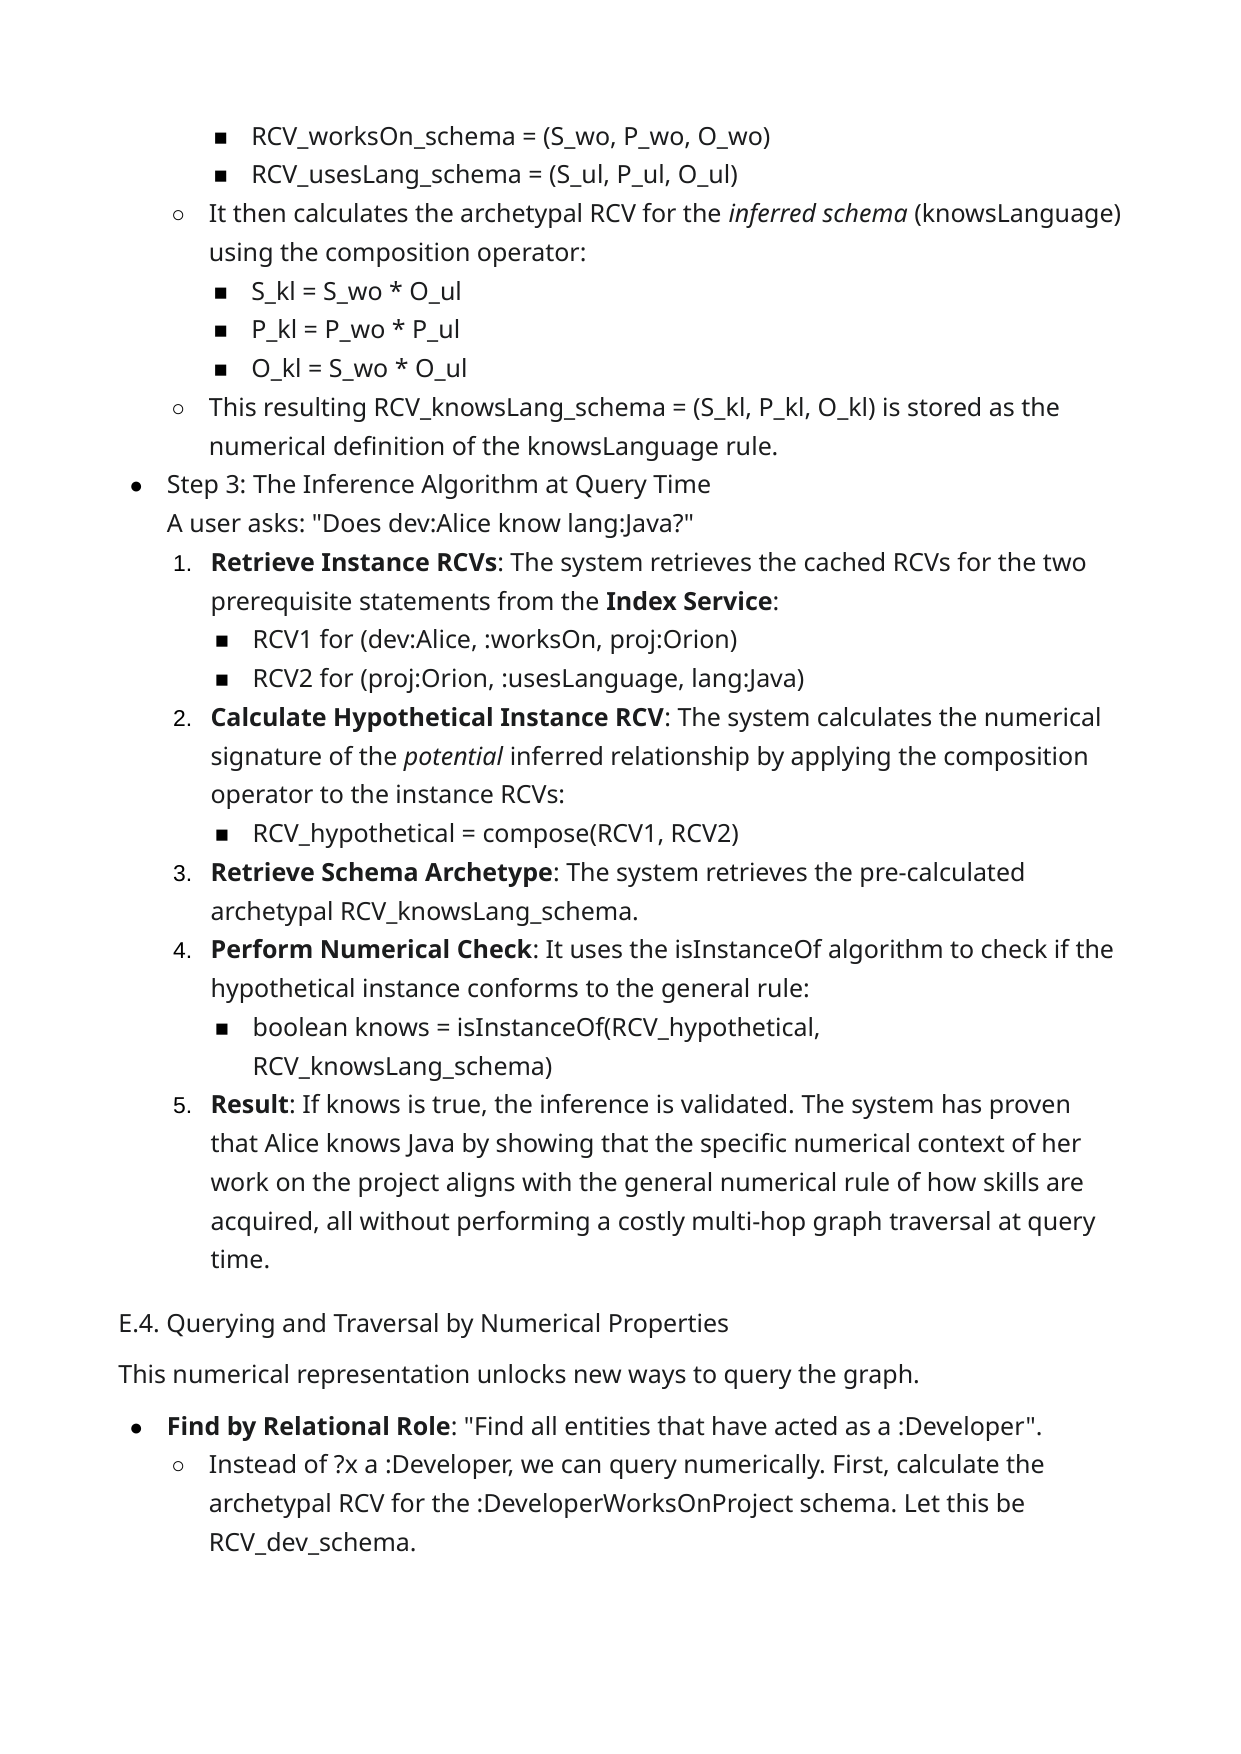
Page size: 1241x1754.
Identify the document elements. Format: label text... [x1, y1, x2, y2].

subtitle E.4. Querying and Traversal by Numerical Properties [118, 1306, 1122, 1340]
list Find by Relational Role: "Find all entities that have acted as a :Developer". [129, 1408, 1122, 1442]
list Retrieve Schema Archetype: The system retrieves the pre-calculated archetypal RCV_knowsLang_schema. [173, 854, 1122, 927]
list Retrieve Instance RCVs: The system retrieves the cached RCVs for the two prerequisite statements from the Index Service: [173, 544, 1122, 617]
list RCV_worksOn_schema = (S_wo, P_wo, O_wo) [213, 118, 1122, 152]
list RCV_usesLang_schema = (S_ul, P_ul, O_ul) [213, 157, 1122, 191]
list Perform Numerical Check: It uses the isInstanceOf algorithm to check if the hypothetical instance conforms to the general rule: [173, 932, 1122, 1005]
list Result: If knows is true, the inference is validated. The system has proven that Alice knows Java by showing that the specific numerical context of her work on the project aligns with the general numerical rule of how skills are acquired, all without performing a costly multi-hop graph traversal at query time. [173, 1087, 1122, 1276]
list Calculate Hypothetical Instance RCV: The system calculates the numerical signature of the potential inferred relationship by applying the composition operator to the instance RCVs: [173, 699, 1122, 811]
list boolean knows = isInstanceOf(RCV_hypothetical, RCV_knowsLang_schema) [215, 1009, 1122, 1082]
list Instead of ?x a :Developer, we can query numerically. First, calculate the archetypal RCV for the :DeveloperWorksOnProject schema. Let this be RCV_dev_schema. [171, 1447, 1122, 1558]
list O_kl = S_wo * O_ul [213, 351, 1122, 385]
list It then calculates the archetypal RCV for the inferred schema (knowsLanguage) using the composition operator: [171, 196, 1122, 268]
list RCV_hypothetical = compose(RCV1, RCV2) [215, 816, 1122, 850]
list S_kl = S_wo * O_ul [213, 273, 1122, 307]
list RCV1 for (dev:Alice, :worksOn, proj:Orion) [215, 622, 1122, 656]
list P_kl = P_wo * P_ul [213, 312, 1122, 346]
list Step 3: The Inference Algorithm at Query Time A user asks: "Does dev:Alice know lang:Java?" [129, 467, 1122, 540]
list This resulting RCV_knowsLang_schema = (S_kl, P_kl, O_kl) is stored as the numerical definition of the knowsLanguage rule. [171, 389, 1122, 462]
list RCV2 for (proj:Orion, :usesLanguage, lang:Java) [215, 661, 1122, 695]
text This numerical representation unlocks new ways to query the graph. [118, 1357, 1122, 1391]
